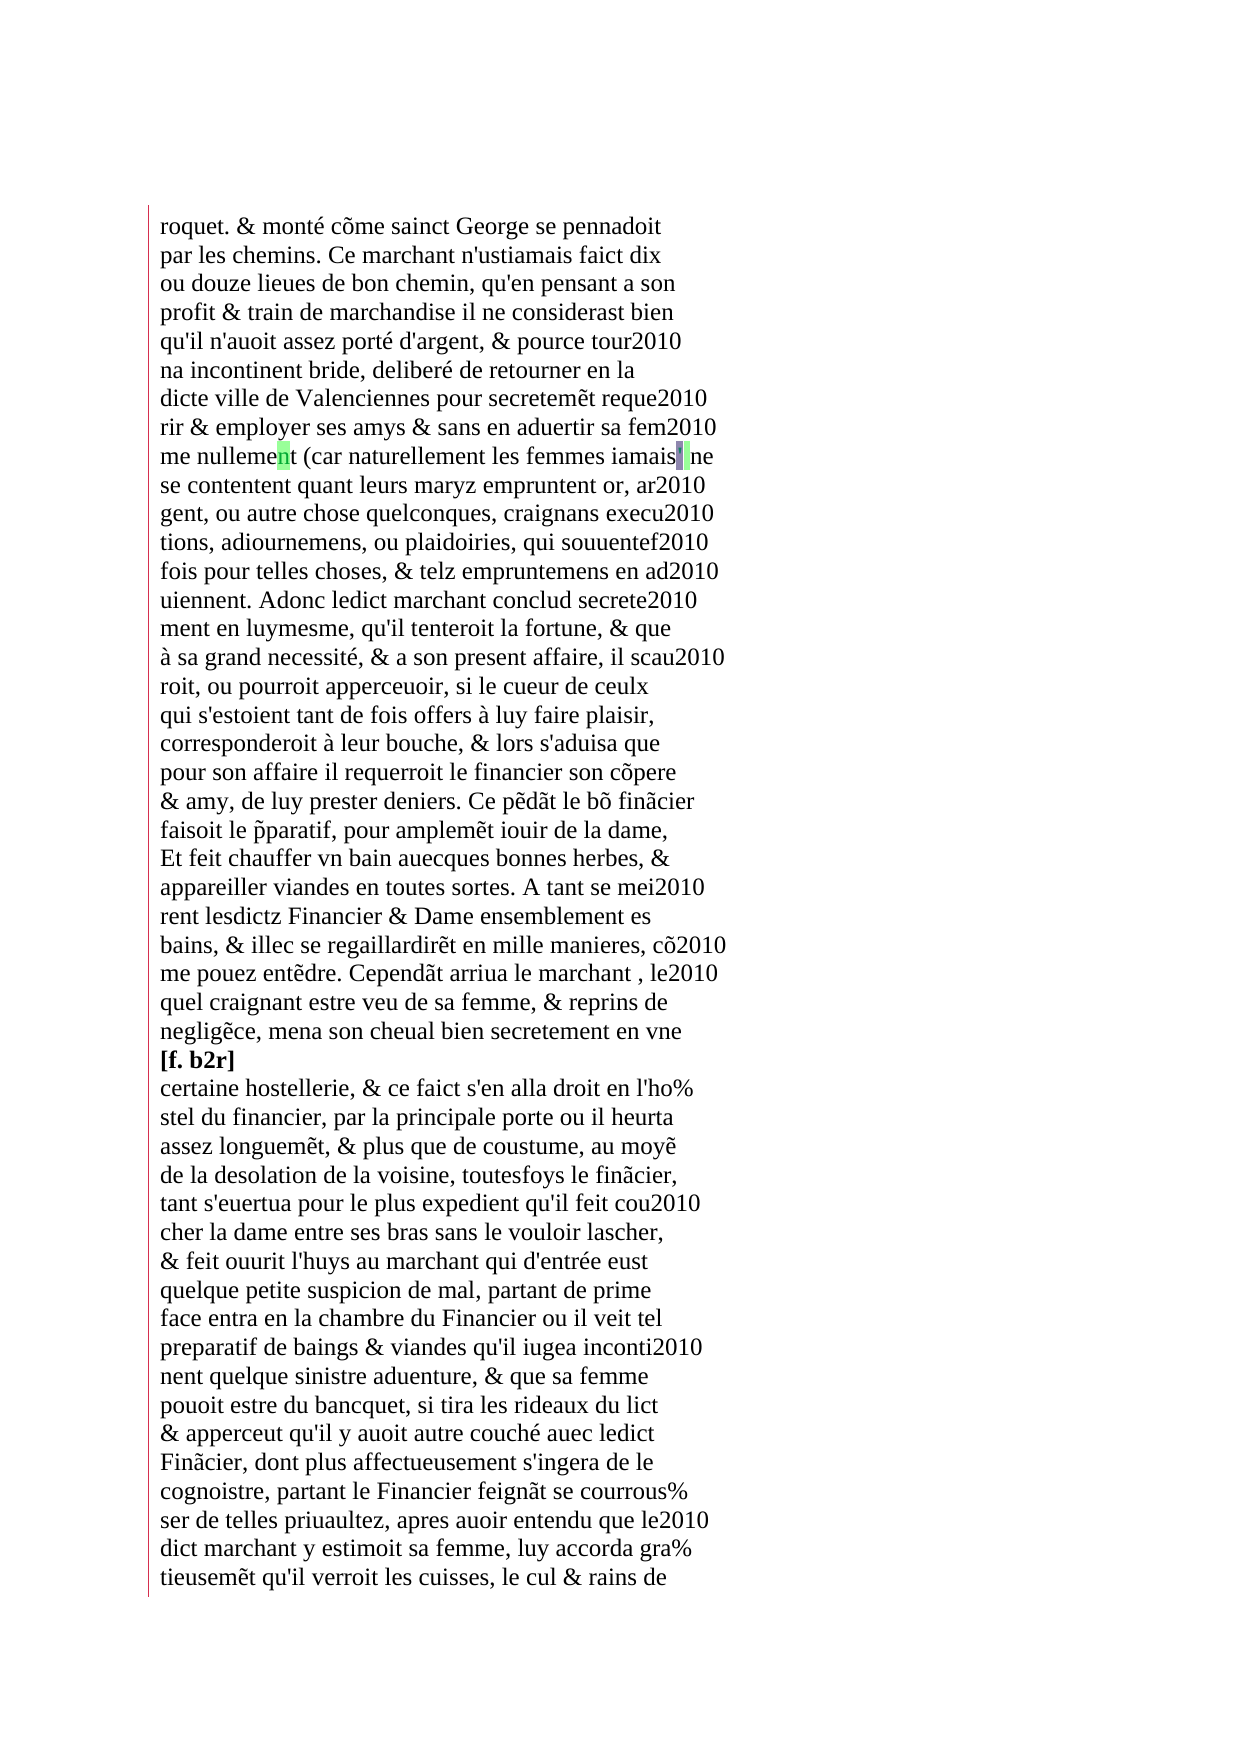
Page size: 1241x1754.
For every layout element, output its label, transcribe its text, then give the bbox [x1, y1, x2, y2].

text roquet. & monté cõme sainct George se pennadoit par les chemins. Ce marchant n'ustiamais faict dix ou douze lieues de bon chemin, qu'en pensant a son profit & train de marchandise il ne considerast bien qu'il n'auoit assez porté d'argent, & pource tour2010 na incontinent bride, deliberé de retourner en la dicte ville de Valenciennes pour secretemẽt reque2010 rir & employer ses amys & sans en aduertir sa fem2010 me nullement (car naturellement les femmes iamais' ne se contentent quant leurs maryz empruntent or, ar2010 gent, ou autre chose quelconques, craignans execu2010 tions, adiournemens, ou plaidoiries, qui souuentef2010 fois pour telles choses, & telz empruntemens en ad2010 uiennent. Adonc ledict marchant conclud secrete2010 ment en luymesme, qu'il tenteroit la fortune, & que à sa grand necessité, & a son present affaire, il scau2010 roit, ou pourroit apperceuoir, si le cueur de ceulx qui s'estoient tant de fois offers à luy faire plaisir, corresponderoit à leur bouche, & lors s'aduisa que pour son affaire il requerroit le financier son cõpere & amy, de luy prester deniers. Ce pẽdãt le bõ finãcier faisoit le p̃paratif, pour amplemẽt iouir de la dame, Et feit chauffer vn bain auecques bonnes herbes, & appareiller viandes en toutes sortes. A tant se mei2010 rent lesdictz Financier & Dame ensemblement es bains, & illec se regaillardirẽt en mille manieres, cõ2010 me pouez entẽdre. Cependãt arriua le marchant , le2010 quel craignant estre veu de sa femme, & reprins de negligẽce, mena son cheual bien secretement en vne [f. b2r] certaine hostellerie, & ce faict s'en alla droit en l'ho% stel du financier, par la principale porte ou il heurta assez longuemẽt, & plus que de coustume, au moyẽ de la desolation de la voisine, toutesfoys le finãcier, tant s'euertua pour le plus expedient qu'il feit cou2010 cher la dame entre ses bras sans le vouloir lascher, & feit ouurit l'huys au marchant qui d'entrée eust quelque petite suspicion de mal, partant de prime face entra en la chambre du Financier ou il veit tel preparatif de baings & viandes qu'il iugea inconti2010 nent quelque sinistre aduenture, & que sa femme pouoit estre du bancquet, si tira les rideaux du lict & apperceut qu'il y auoit autre couché auec ledict Finãcier, dont plus affectueusement s'ingera de le cognoistre, partant le Financier feignãt se courrous% ser de telles priuaultez, apres auoir entendu que le2010 dict marchant y estimoit sa femme, luy accorda gra% tieusemẽt qu'il verroit les cuisses, le cul & rains de [149, 205, 1093, 1597]
